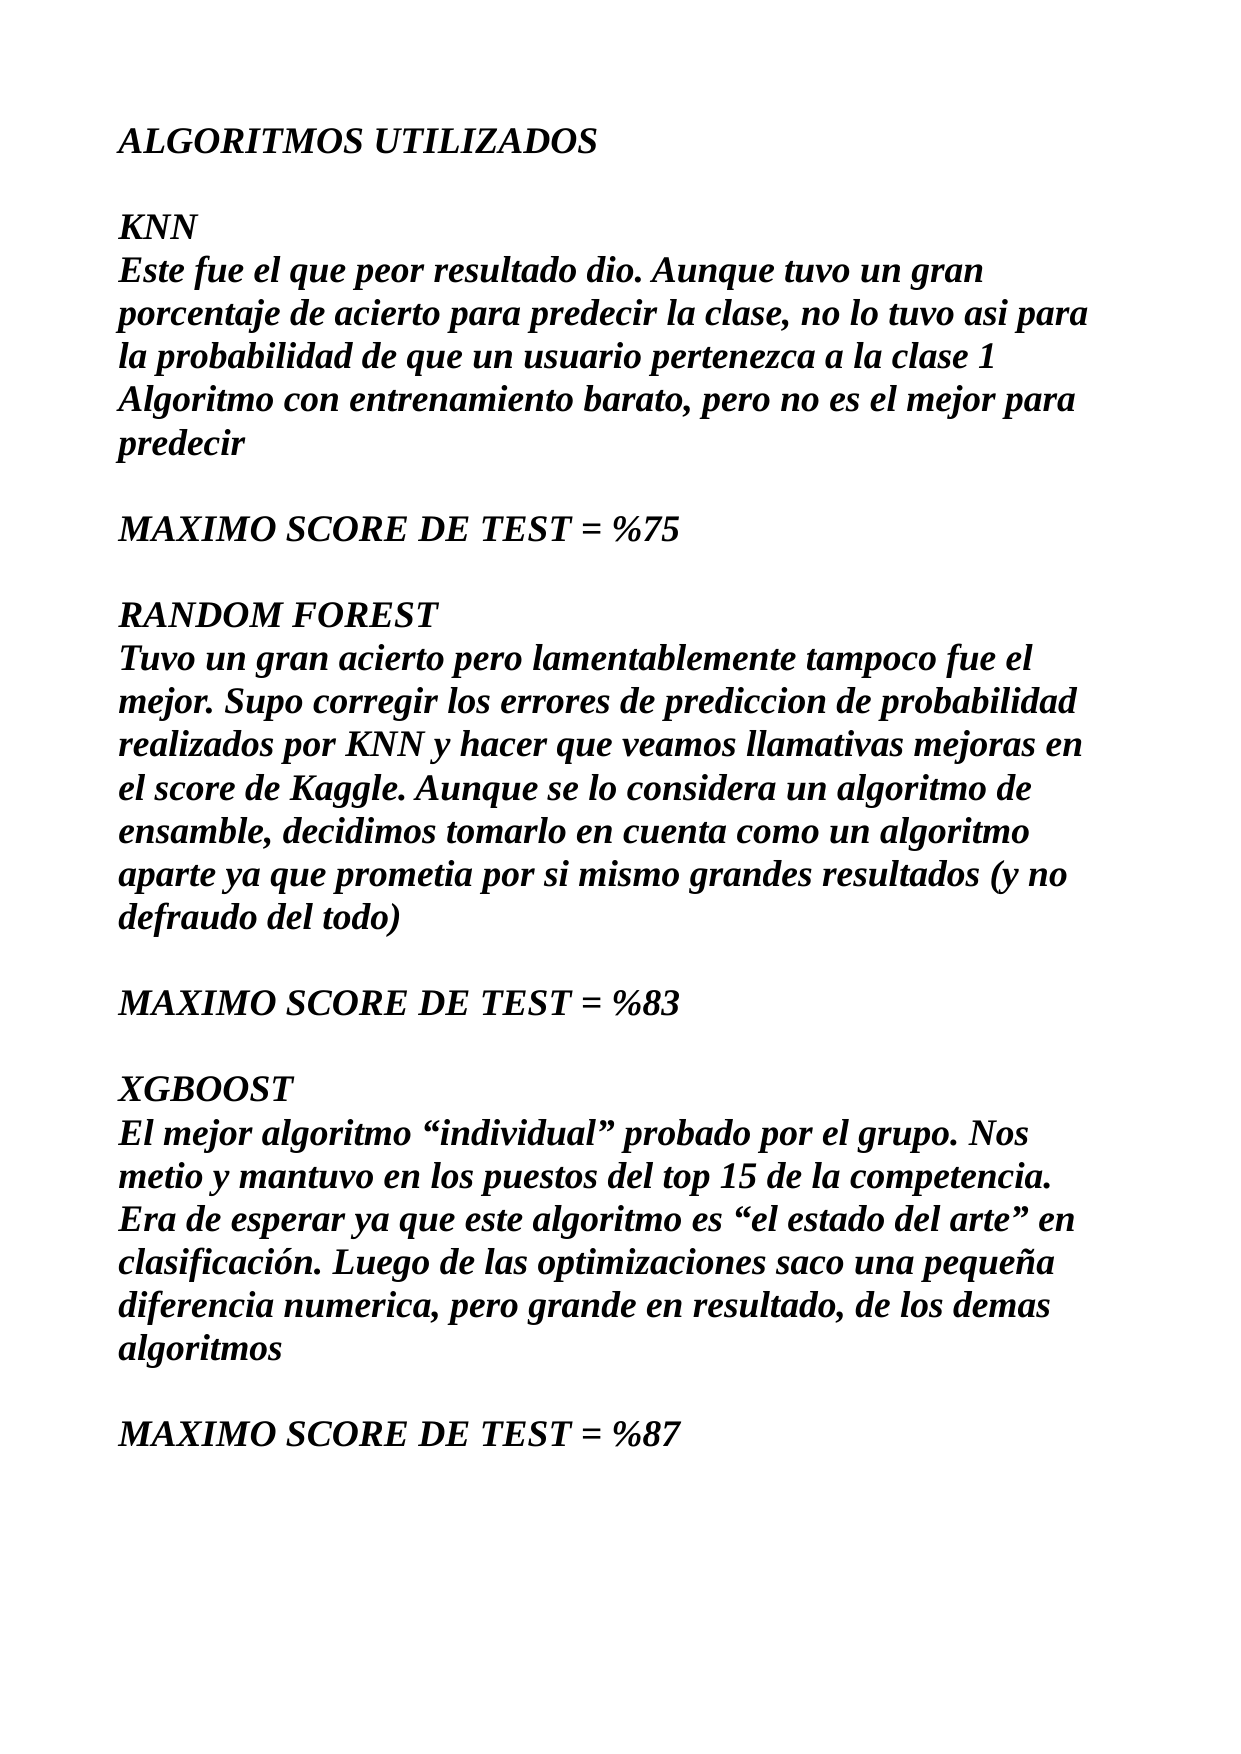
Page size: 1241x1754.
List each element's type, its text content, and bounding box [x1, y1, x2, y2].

text ALGORITMOS UTILIZADOS [118, 118, 1122, 161]
text El mejor algoritmo “individual” probado por el grupo. Nos metio y mantuvo en los puestos del top 15 de la competencia. [118, 1110, 1122, 1196]
text XGBOOST [118, 1067, 1122, 1110]
text Algoritmo con entrenamiento barato, pero no es el mejor para predecir [118, 377, 1122, 463]
text KNN [118, 204, 1122, 247]
text MAXIMO SCORE DE TEST = %75 [118, 506, 1122, 549]
text Era de esperar ya que este algoritmo es “el estado del arte” en clasificación. Luego de las optimizaciones saco una pequeña diferencia numerica, pero grande en resultado, de los demas algoritmos [118, 1196, 1122, 1369]
text Este fue el que peor resultado dio. Aunque tuvo un gran porcentaje de acierto para predecir la clase, no lo tuvo asi para la probabilidad de que un usuario pertenezca a la clase 1 [118, 247, 1122, 377]
text Tuvo un gran acierto pero lamentablemente tampoco fue el mejor. Supo corregir los errores de prediccion de probabilidad realizados por KNN y hacer que veamos llamativas mejoras en el score de Kaggle. Aunque se lo considera un algoritmo de ensamble, decidimos tomarlo en cuenta como un algoritmo aparte ya que prometia por si mismo grandes resultados (y no defraudo del todo) [118, 636, 1122, 937]
text RANDOM FOREST [118, 592, 1122, 636]
text MAXIMO SCORE DE TEST = %83 [118, 981, 1122, 1024]
text MAXIMO SCORE DE TEST = %87 [118, 1412, 1122, 1455]
